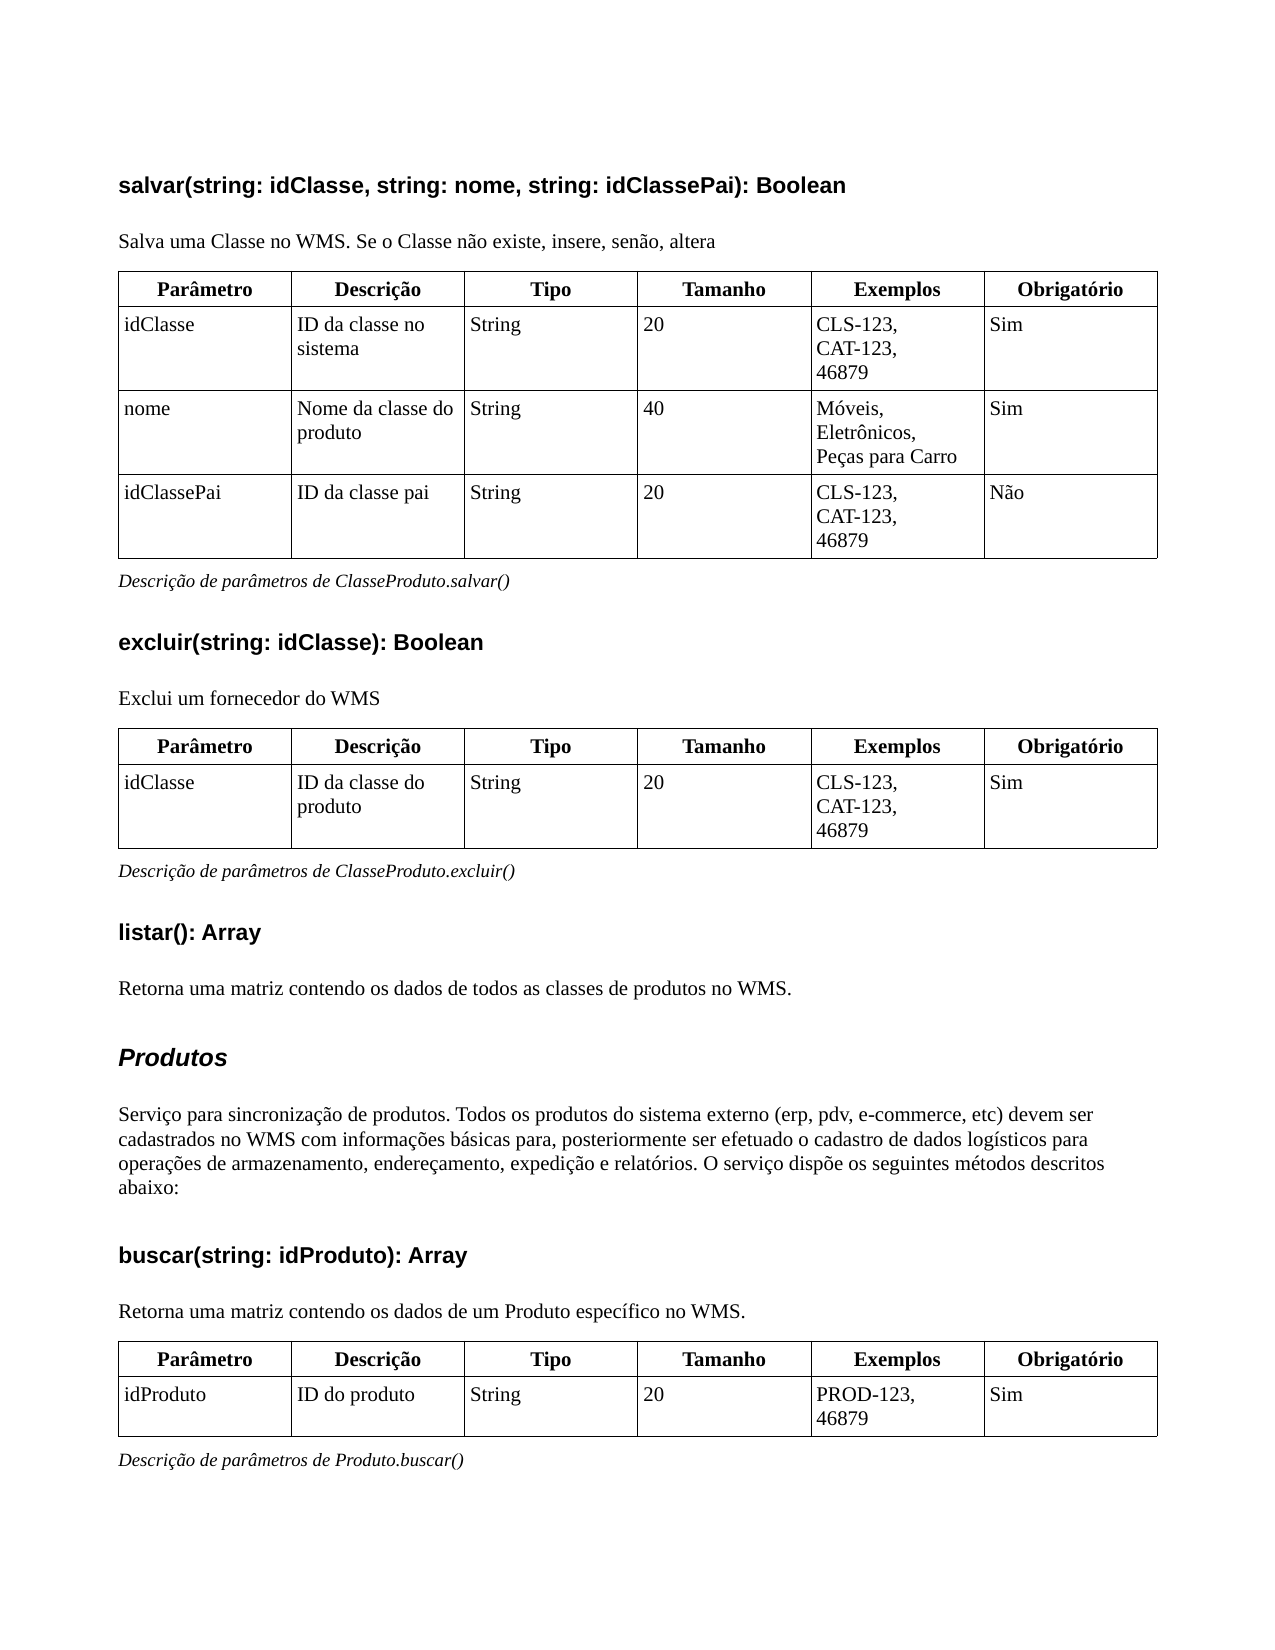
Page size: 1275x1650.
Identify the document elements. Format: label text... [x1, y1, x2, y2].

table_cell nome [119, 391, 291, 474]
text Salva uma Classe no WMS. Se o Classe não existe, insere, senão, altera [118, 228, 1157, 253]
text Descrição de parâmetros de ClasseProduto.excluir() [118, 860, 1157, 882]
text Descrição de parâmetros de ClasseProduto.salvar() [118, 570, 1157, 592]
subtitle salvar(string: idClasse, string: nome, string: idClassePai): Boolean [118, 172, 1157, 198]
table_cell 20 [638, 307, 811, 390]
table_cell PROD-123, 46879 [812, 1377, 984, 1436]
table_header Tipo [465, 272, 637, 306]
text Exclui um fornecedor do WMS [118, 686, 1157, 710]
table_header Parâmetro [119, 272, 291, 306]
table_header Descrição [292, 272, 464, 306]
table_header Exemplos [812, 272, 984, 306]
table_header Exemplos [812, 1342, 984, 1376]
table_cell String [465, 765, 637, 847]
text Retorna uma matriz contendo os dados de um Produto específico no WMS. [118, 1298, 1157, 1323]
table_cell Nome da classe do produto [292, 391, 464, 474]
table_header Descrição [292, 729, 464, 764]
table_cell String [465, 391, 637, 474]
table_cell 20 [638, 475, 811, 557]
table_header Tamanho [638, 1342, 811, 1376]
table_cell Móveis, Eletrônicos, Peças para Carro [812, 391, 984, 474]
table_cell String [465, 1377, 637, 1436]
table_cell idClasse [119, 765, 291, 847]
table_cell CLS-123, CAT-123, 46879 [812, 307, 984, 390]
table_cell CLS-123, CAT-123, 46879 [812, 475, 984, 557]
table_cell ID da classe pai [292, 475, 464, 557]
text Descrição de parâmetros de Produto.buscar() [118, 1448, 1157, 1470]
table_cell idProduto [119, 1377, 291, 1436]
table_cell CLS-123, CAT-123, 46879 [812, 765, 984, 847]
subtitle excluir(string: idClasse): Boolean [118, 629, 1157, 656]
subtitle Produtos [118, 1043, 1157, 1072]
table_cell ID da classe do produto [292, 765, 464, 847]
table_header Obrigatório [985, 1342, 1157, 1376]
table_header Tamanho [638, 272, 811, 306]
table_header Tipo [465, 729, 637, 764]
subtitle buscar(string: idProduto): Array [118, 1242, 1157, 1268]
table_cell 20 [638, 1377, 811, 1436]
table_cell String [465, 307, 637, 390]
subtitle listar(): Array [118, 919, 1157, 946]
table_header Tipo [465, 1342, 637, 1376]
table_header Obrigatório [985, 272, 1157, 306]
table_cell Sim [985, 391, 1157, 474]
text Serviço para sincronização de produtos. Todos os produtos do sistema externo (erp, pdv, e-commerce, etc) devem ser cadastrados no WMS com informações básicas para, posteriormente ser efetuado o cadastro de dados logísticos para operações de armazenamento, endereçamento, expedição e relatórios. O serviço dispõe os seguintes métodos descritos abaixo: [118, 1102, 1157, 1199]
table_header Descrição [292, 1342, 464, 1376]
table_cell ID da classe no sistema [292, 307, 464, 390]
table_header Tamanho [638, 729, 811, 764]
table_cell String [465, 475, 637, 557]
table_cell Sim [985, 1377, 1157, 1436]
table_cell 40 [638, 391, 811, 474]
table_header Parâmetro [119, 729, 291, 764]
table_header Exemplos [812, 729, 984, 764]
table_header Parâmetro [119, 1342, 291, 1376]
table_cell idClassePai [119, 475, 291, 557]
table_cell ID do produto [292, 1377, 464, 1436]
table_cell 20 [638, 765, 811, 847]
table_header Obrigatório [985, 729, 1157, 764]
table_cell idClasse [119, 307, 291, 390]
text Retorna uma matriz contendo os dados de todos as classes de produtos no WMS. [118, 976, 1157, 1000]
table_cell Sim [985, 307, 1157, 390]
table_cell Sim [985, 765, 1157, 847]
table_cell Não [985, 475, 1157, 557]
